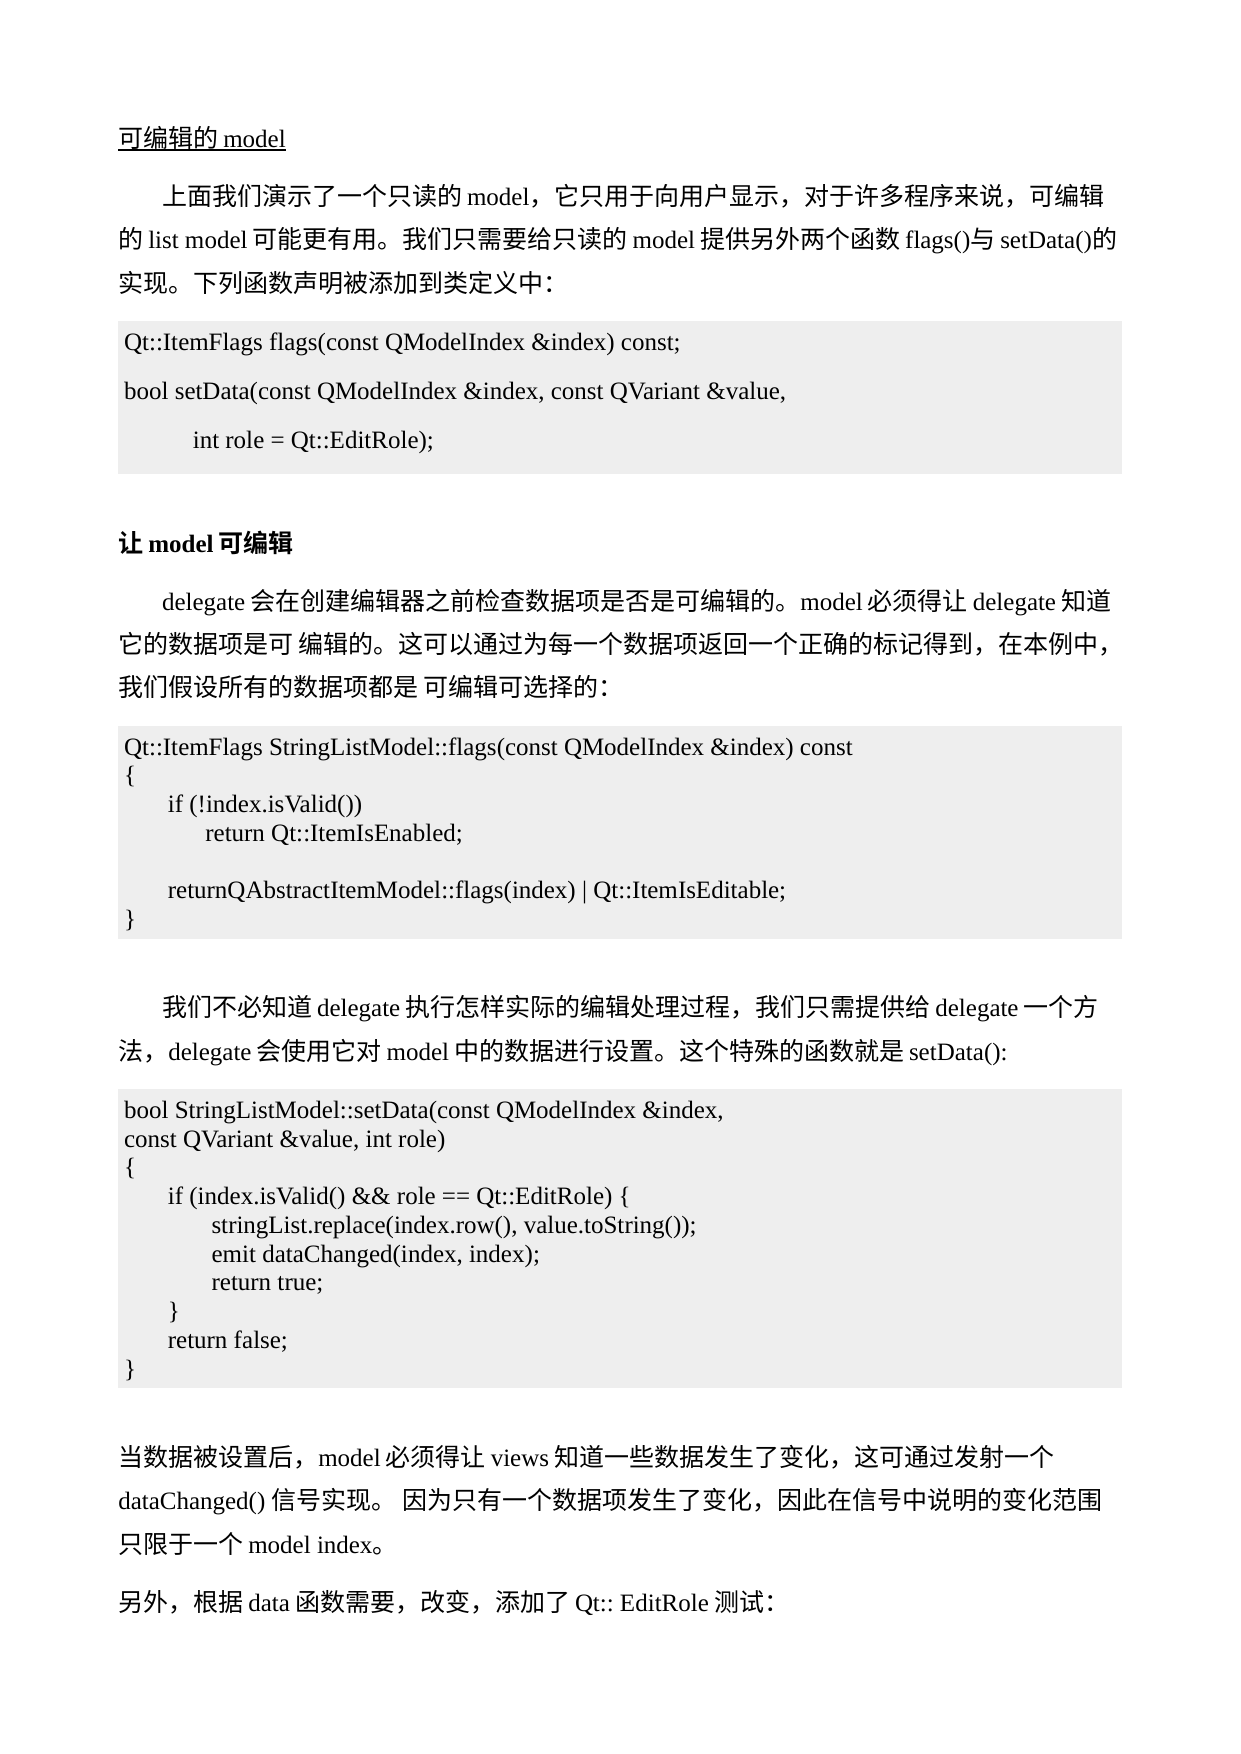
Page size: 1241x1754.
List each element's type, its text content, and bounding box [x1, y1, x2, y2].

text 让model可编辑 [118, 523, 1122, 559]
table_header Qt::ItemFlags flags(const QModelIndex &index) const; bool setData(const QModelIndex &index, const QVariant &value, int role = Qt::EditRole); [118, 321, 1122, 474]
text 当数据被设置后，model必须得让views知道一些数据发生了变化，这可通过发射一个dataChanged() 信号实现。 因为只有一个数据项发生了变化，因此在信号中说明的变化范围只限于一个model index。 [118, 1437, 1122, 1560]
text delegate会在创建编辑器之前检查数据项是否是可编辑的。model必须得让delegate知道它的数据项是可 编辑的。这可以通过为每一个数据项返回一个正确的标记得到，在本例中，我们假设所有的数据项都是 可编辑可选择的： [118, 581, 1122, 704]
text 另外，根据data函数需要，改变，添加了Qt:: EditRole测试： [118, 1582, 1122, 1618]
table_header Qt::ItemFlags StringListModel::flags(const QModelIndex &index) const { if (!index.isValid()) return Qt::ItemIsEnabled; returnQAbstractItemModel::flags(index) | Qt::ItemIsEditable; } [118, 726, 1122, 939]
text 上面我们演示了一个只读的model，它只用于向用户显示，对于许多程序来说，可编辑的list model可能更有用。我们只需要给只读的model提供另外两个函数flags()与setData()的实现。下列函数声明被添加到类定义中： [118, 176, 1122, 299]
text 可编辑的model [118, 118, 1122, 154]
table_header bool StringListModel::setData(const QModelIndex &index, const QVariant &value, int role) { if (index.isValid() && role == Qt::EditRole) { stringList.replace(index.row(), value.toString()); emit dataChanged(index, index); return true; } return false; } [118, 1089, 1122, 1388]
text 我们不必知道delegate执行怎样实际的编辑处理过程，我们只需提供给delegate一个方法，delegate会使用它对model中的数据进行设置。这个特殊的函数就是setData(): [118, 988, 1122, 1067]
